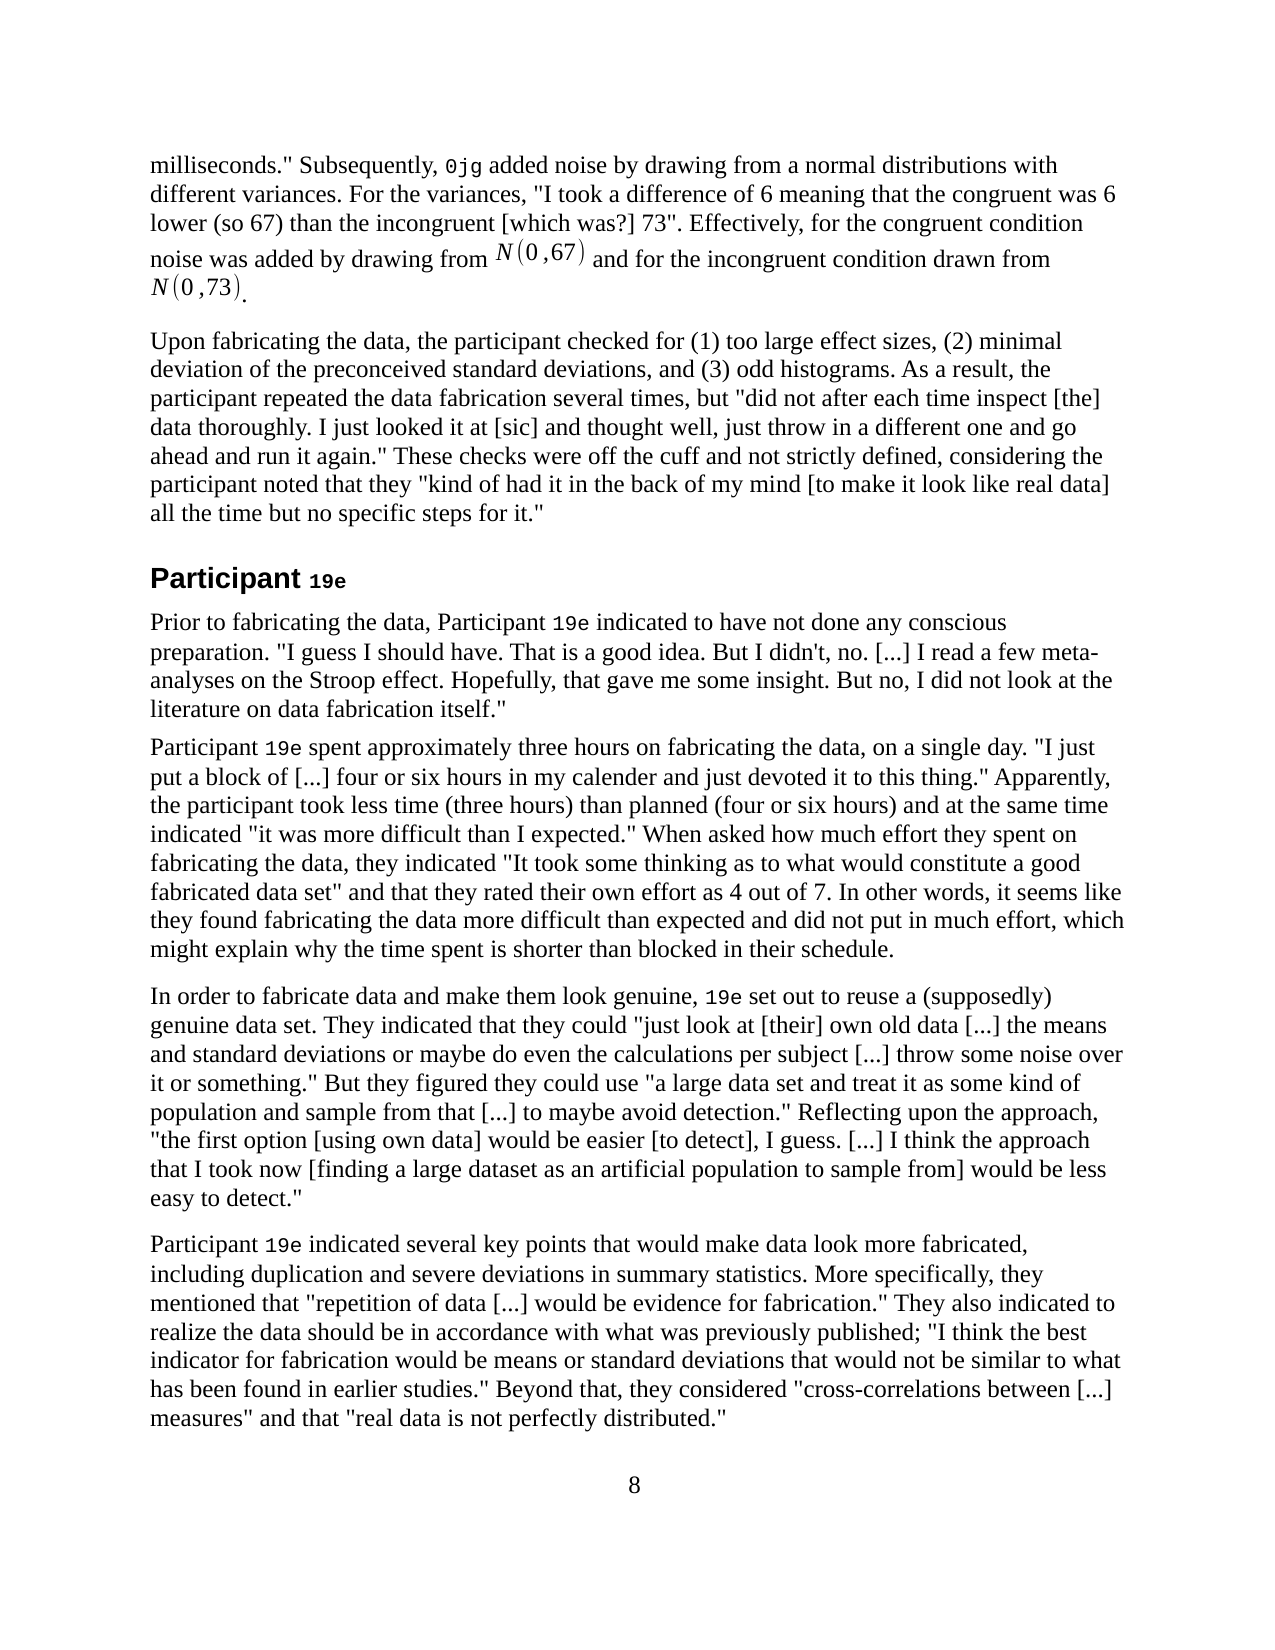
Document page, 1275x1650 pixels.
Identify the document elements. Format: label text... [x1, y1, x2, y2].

text Participant 19e spent approximately three hours on fabricating the data, on a single day. "I just put a block of [...] four or six hours in my calender and just devoted it to this thing." Apparently, the participant took less time (three hours) than planned (four or six hours) and at the same time indicated "it was more difficult than I expected." When asked how much effort they spent on fabricating the data, they indicated "It took some thinking as to what would constitute a good fabricated data set" and that they rated their own effort as 4 out of 7. In other words, it seems like they found fabricating the data more difficult than expected and did not put in much effort, which might explain why the time spent is shorter than blocked in their schedule. [150, 732, 1125, 963]
text milliseconds." Subsequently, 0jg added noise by drawing from a normal distributions with different variances. For the variances, "I took a difference of 6 meaning that the congruent was 6 lower (so 67) than the incongruent [which was?] 73". Effectively, for the congruent condition noise was added by drawing from and for the incongruent condition drawn from . [150, 150, 1125, 308]
subtitle Participant 19e [150, 561, 1125, 595]
text Upon fabricating the data, the participant checked for (1) too large effect sizes, (2) minimal deviation of the preconceived standard deviations, and (3) odd histograms. As a result, the participant repeated the data fabrication several times, but "did not after each time inspect [the] data thoroughly. I just looked it at [sic] and thought well, just throw in a different one and go ahead and run it again." These checks were off the cuff and not strictly defined, considering the participant noted that they "kind of had it in the back of my mind [to make it look like real data] all the time but no specific steps for it." [150, 326, 1125, 527]
text In order to fabricate data and make them look genuine, 19e set out to reuse a (supposedly) genuine data set. They indicated that they could "just look at [their] own old data [...] the means and standard deviations or maybe do even the calculations per subject [...] throw some noise over it or something." But they figured they could use "a large data set and treat it as some kind of population and sample from that [...] to maybe avoid detection." Reflecting upon the approach, "the first option [using own data] would be easier [to detect], I guess. [...] I think the approach that I took now [finding a large dataset as an artificial population to sample from] would be less easy to detect." [150, 981, 1125, 1212]
text Participant 19e indicated several key points that would make data look more fabricated, including duplication and severe deviations in summary statistics. More specifically, they mentioned that "repetition of data [...] would be evidence for fabrication." They also indicated to realize the data should be in accordance with what was previously published; "I think the best indicator for fabrication would be means or standard deviations that would not be similar to what has been found in earlier studies." Beyond that, they considered "cross-correlations between [...] measures" and that "real data is not perfectly distributed." [150, 1229, 1125, 1432]
text Prior to fabricating the data, Participant 19e indicated to have not done any conscious preparation. "I guess I should have. That is a good idea. But I didn't, no. [...] I read a few meta-analyses on the Stroop effect. Hopefully, that gave me some insight. But no, I did not look at the literature on data fabrication itself." [150, 607, 1125, 723]
